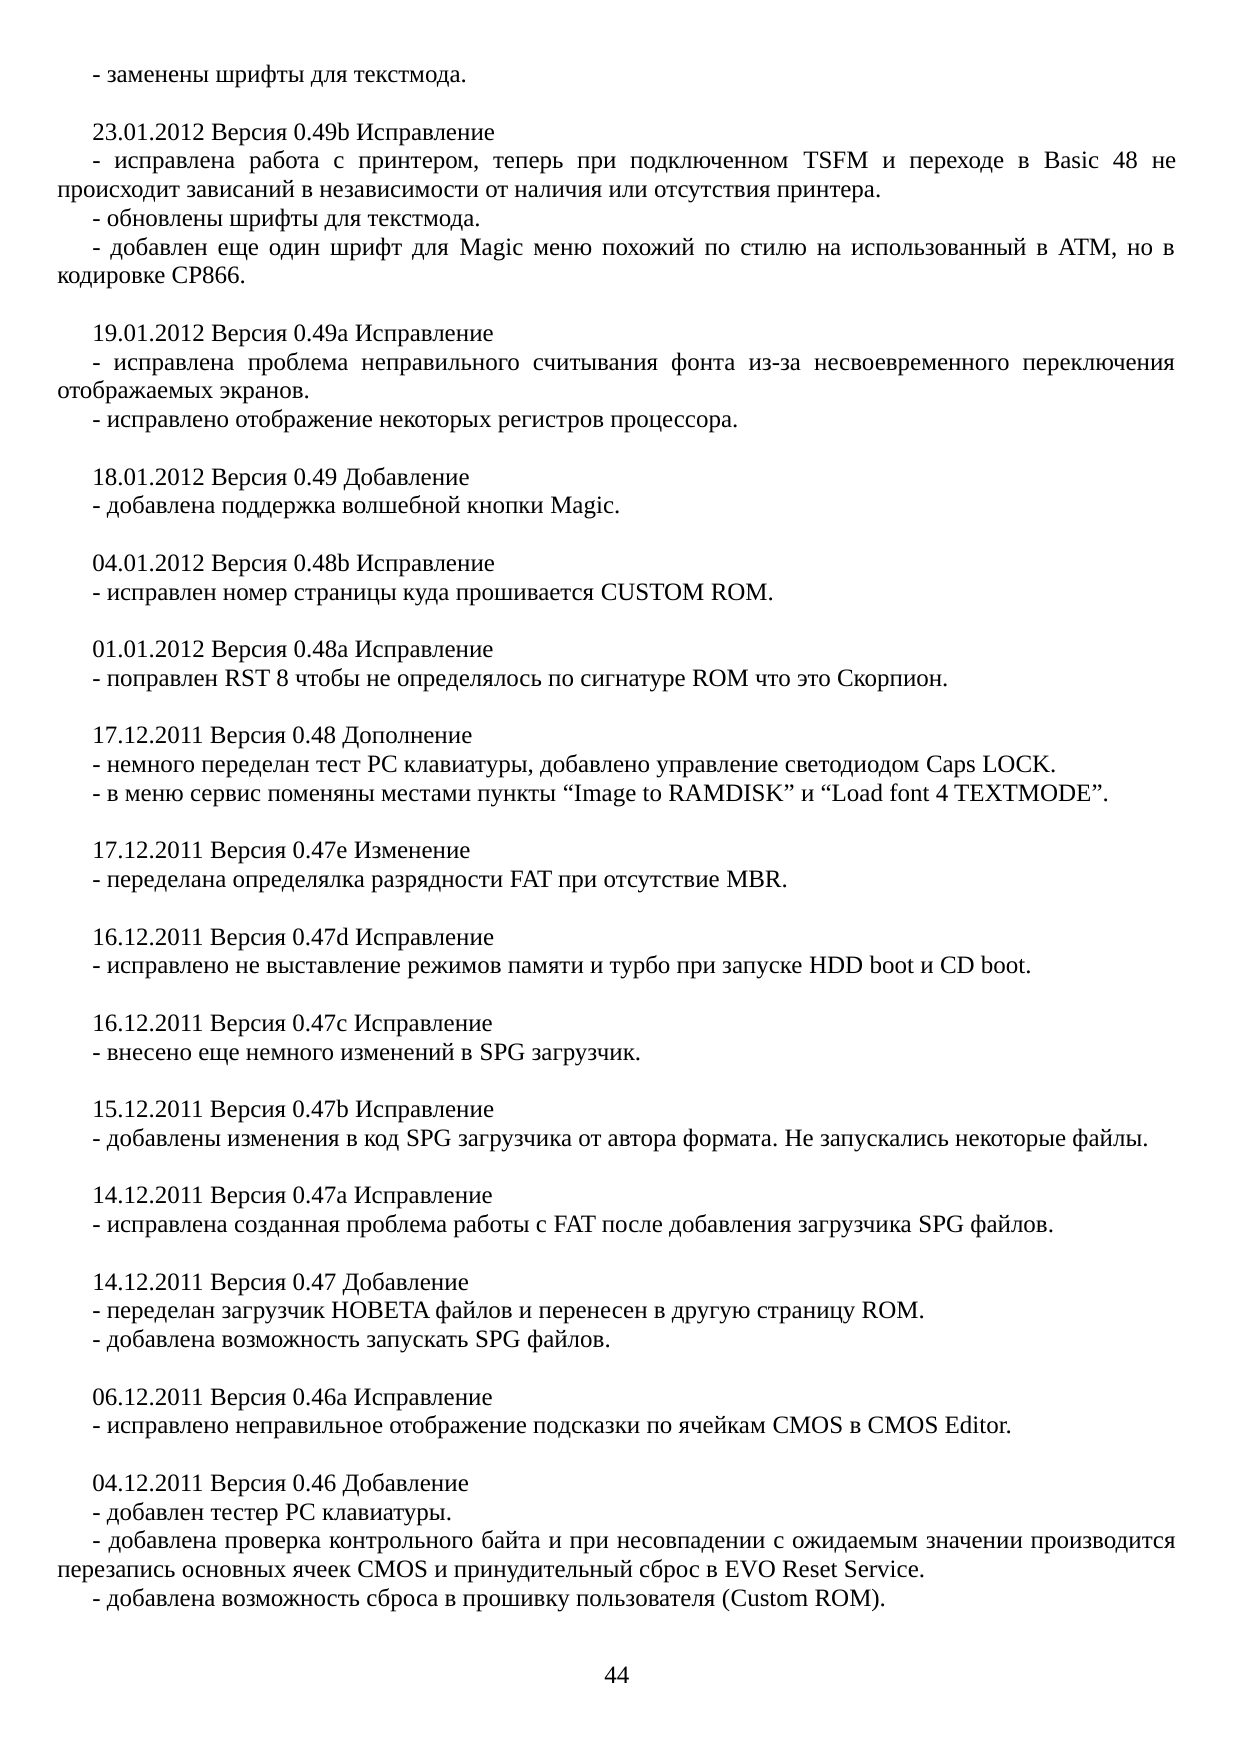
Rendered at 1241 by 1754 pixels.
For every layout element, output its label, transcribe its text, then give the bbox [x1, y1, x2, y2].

text 23.01.2012 Версия 0.49b Исправление [57, 117, 1176, 146]
text - исправлено отображение некоторых регистров процессора. [57, 404, 1176, 433]
text - поправлен RST 8 чтобы не определялось по сигнатуре ROM что это Скорпион. [57, 663, 1176, 692]
text 01.01.2012 Версия 0.48а Исправление [57, 634, 1176, 663]
text - исправлен номер страницы куда прошивается CUSTOM ROM. [57, 577, 1176, 606]
text 06.12.2011 Версия 0.46а Исправление [57, 1382, 1176, 1411]
text 16.12.2011 Версия 0.47d Исправление [57, 922, 1176, 951]
text 04.01.2012 Версия 0.48b Исправление [57, 548, 1176, 577]
text 19.01.2012 Версия 0.49a Исправление [57, 318, 1176, 347]
text 16.12.2011 Версия 0.47c Исправление [57, 1008, 1176, 1037]
text - исправлено неправильное отображение подсказки по ячейкам CMOS в CMOS Editor. [57, 1411, 1176, 1439]
text - заменены шрифты для текстмода. [57, 59, 1176, 88]
text - исправлена работа с принтером, теперь при подключенном TSFM и переходе в Basic 48 не происходит зависаний в независимости от наличия или отсутствия принтера. [57, 146, 1176, 203]
text - переделан загрузчик HOBETA файлов и перенесен в другую страницу ROM. [57, 1296, 1176, 1324]
text - внесено еще немного изменений в SPG загрузчик. [57, 1037, 1176, 1066]
text - переделана определялка разрядности FAT при отсутствие MBR. [57, 864, 1176, 893]
text - исправлена созданная проблема работы с FAT после добавления загрузчика SPG файлов. [57, 1209, 1176, 1238]
text 04.12.2011 Версия 0.46 Добавление [57, 1468, 1176, 1497]
text - добавлена возможность сброса в прошивку пользователя (Custom ROM). [57, 1583, 1176, 1612]
text - добавлен тестер PC клавиатуры. [57, 1497, 1176, 1526]
text 18.01.2012 Версия 0.49 Добавление [57, 462, 1176, 491]
text 17.12.2011 Версия 0.48 Дополнение [57, 721, 1176, 749]
text - исправлено не выставление режимов памяти и турбо при запуске HDD boot и CD boot. [57, 951, 1176, 979]
text - добавлен еще один шрифт для Magic меню похожий по стилю на использованный в АТМ, но в кодировке CP866. [57, 232, 1176, 289]
text - в меню сервис поменяны местами пункты “Image to RAMDISK” и “Load font 4 TEXTMODE”. [57, 778, 1176, 807]
text 15.12.2011 Версия 0.47b Исправление [57, 1094, 1176, 1123]
text - добавлена проверка контрольного байта и при несовпадении с ожидаемым значении производится перезапись основных ячеек CMOS и принудительный сброс в EVO Reset Service. [57, 1526, 1176, 1583]
text - исправлена проблема неправильного считывания фонта из-за несвоевременного переключения отображаемых экранов. [57, 347, 1176, 404]
text - обновлены шрифты для текстмода. [57, 203, 1176, 232]
text - добавлены изменения в код SPG загрузчика от автора формата. Не запускались некоторые файлы. [57, 1123, 1176, 1152]
text 17.12.2011 Версия 0.47e Изменение [57, 836, 1176, 864]
text 14.12.2011 Версия 0.47 Добавление [57, 1267, 1176, 1296]
text - добавлена поддержка волшебной кнопки Magic. [57, 491, 1176, 519]
text - добавлена возможность запускать SPG файлов. [57, 1324, 1176, 1353]
text - немного переделан тест PC клавиатуры, добавлено управление светодиодом Caps LOCK. [57, 749, 1176, 778]
text 14.12.2011 Версия 0.47a Исправление [57, 1181, 1176, 1209]
